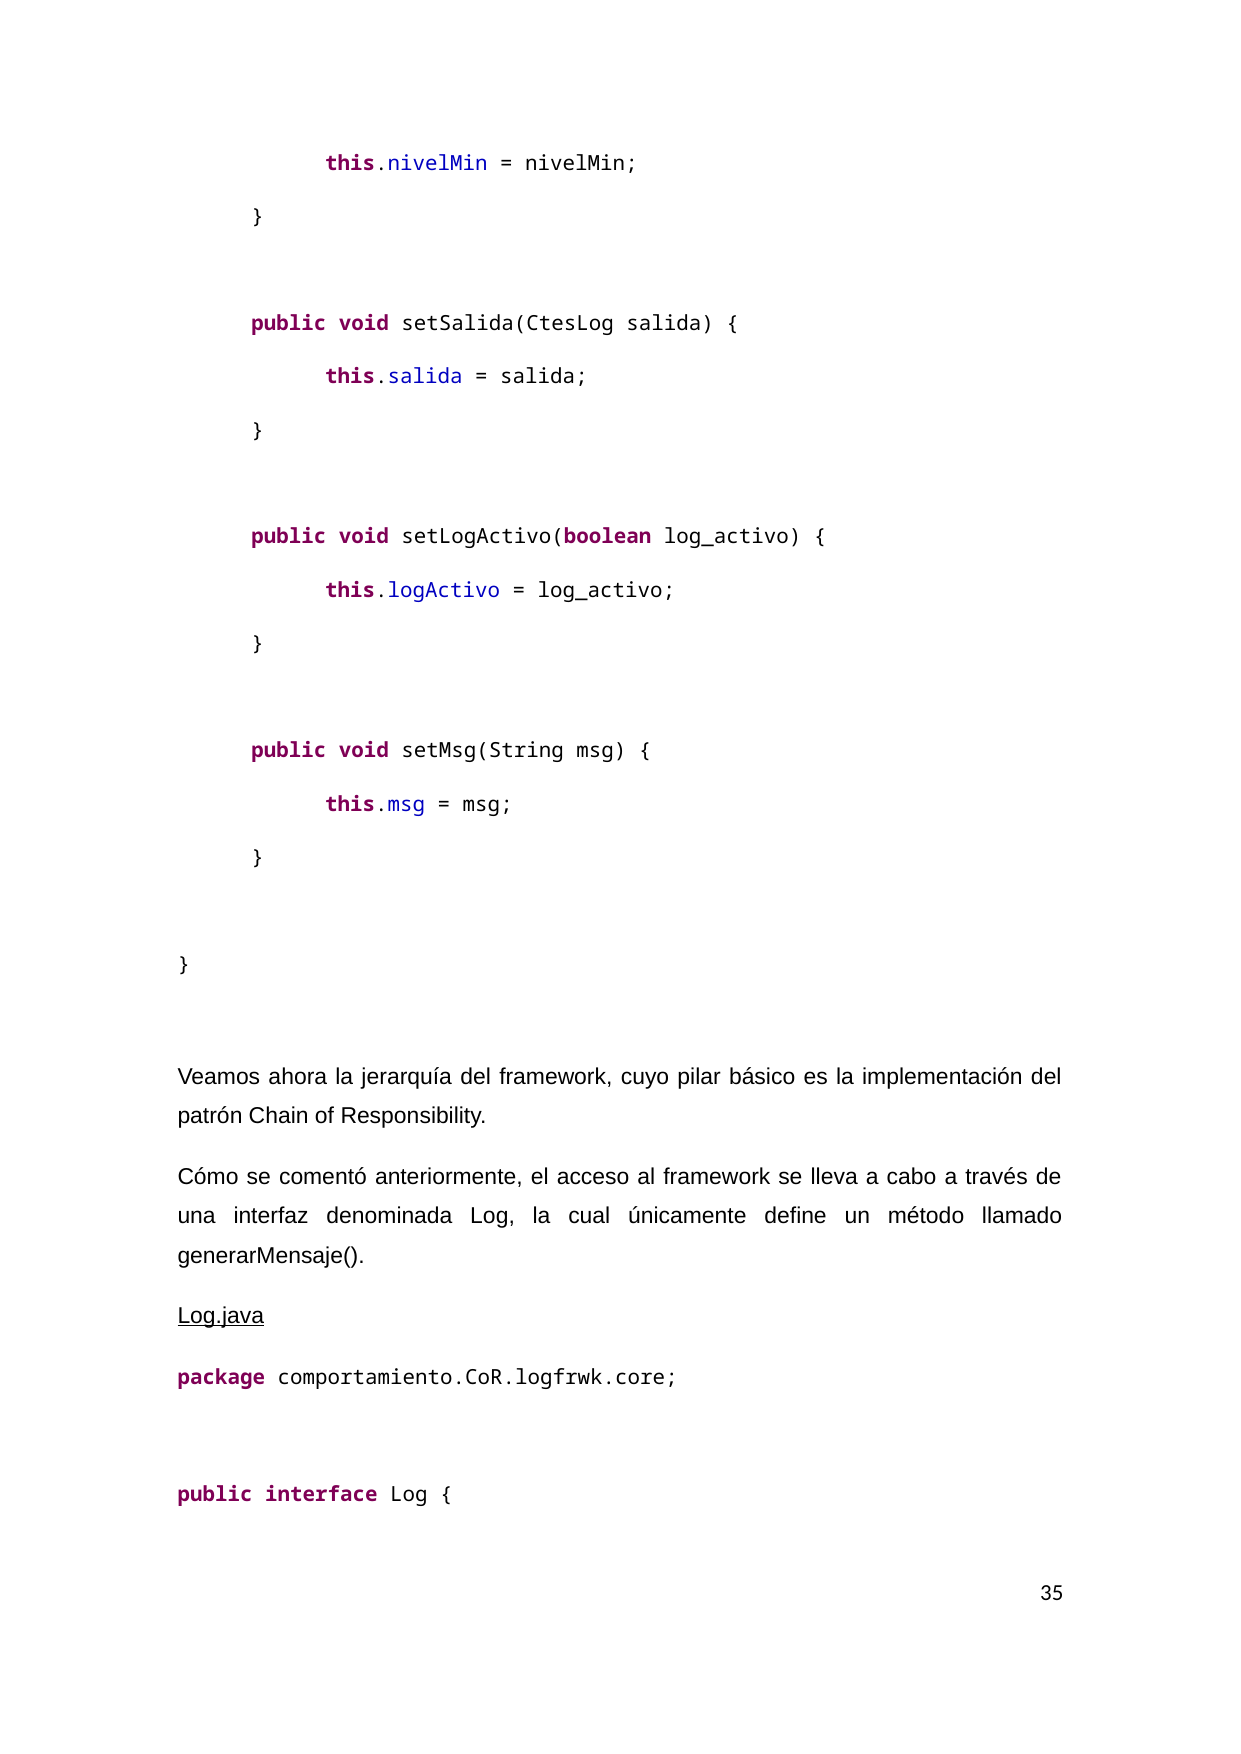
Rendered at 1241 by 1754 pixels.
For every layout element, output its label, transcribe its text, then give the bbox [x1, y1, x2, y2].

text Veamos ahora la jerarquía del framework, cuyo pilar básico es la implementación del patrón Chain of Responsibility. [177, 1063, 1063, 1129]
text this.salida = salida; [177, 361, 1063, 390]
text public void setLogActivo(boolean log_activo) { [177, 522, 1063, 550]
text this.logActivo = log_activo; [177, 575, 1063, 603]
text } [177, 201, 1063, 229]
text } [177, 949, 1063, 978]
text public void setMsg(String msg) { [177, 735, 1063, 764]
text Cómo se comentó anteriormente, el acceso al framework se lleva a cabo a través de una interfaz denominada Log, la cual únicamente define un método llamado generarMensaje(). [177, 1163, 1063, 1268]
text this.nivelMin = nivelMin; [177, 148, 1063, 176]
text } [177, 842, 1063, 871]
text this.msg = msg; [177, 789, 1063, 817]
text } [177, 628, 1063, 657]
text public void setSalida(CtesLog salida) { [177, 308, 1063, 336]
text public interface Log { [177, 1479, 1063, 1508]
text package comportamiento.CoR.logfrwk.core; [177, 1362, 1063, 1391]
text } [177, 415, 1063, 443]
text Log.java [177, 1302, 1063, 1328]
